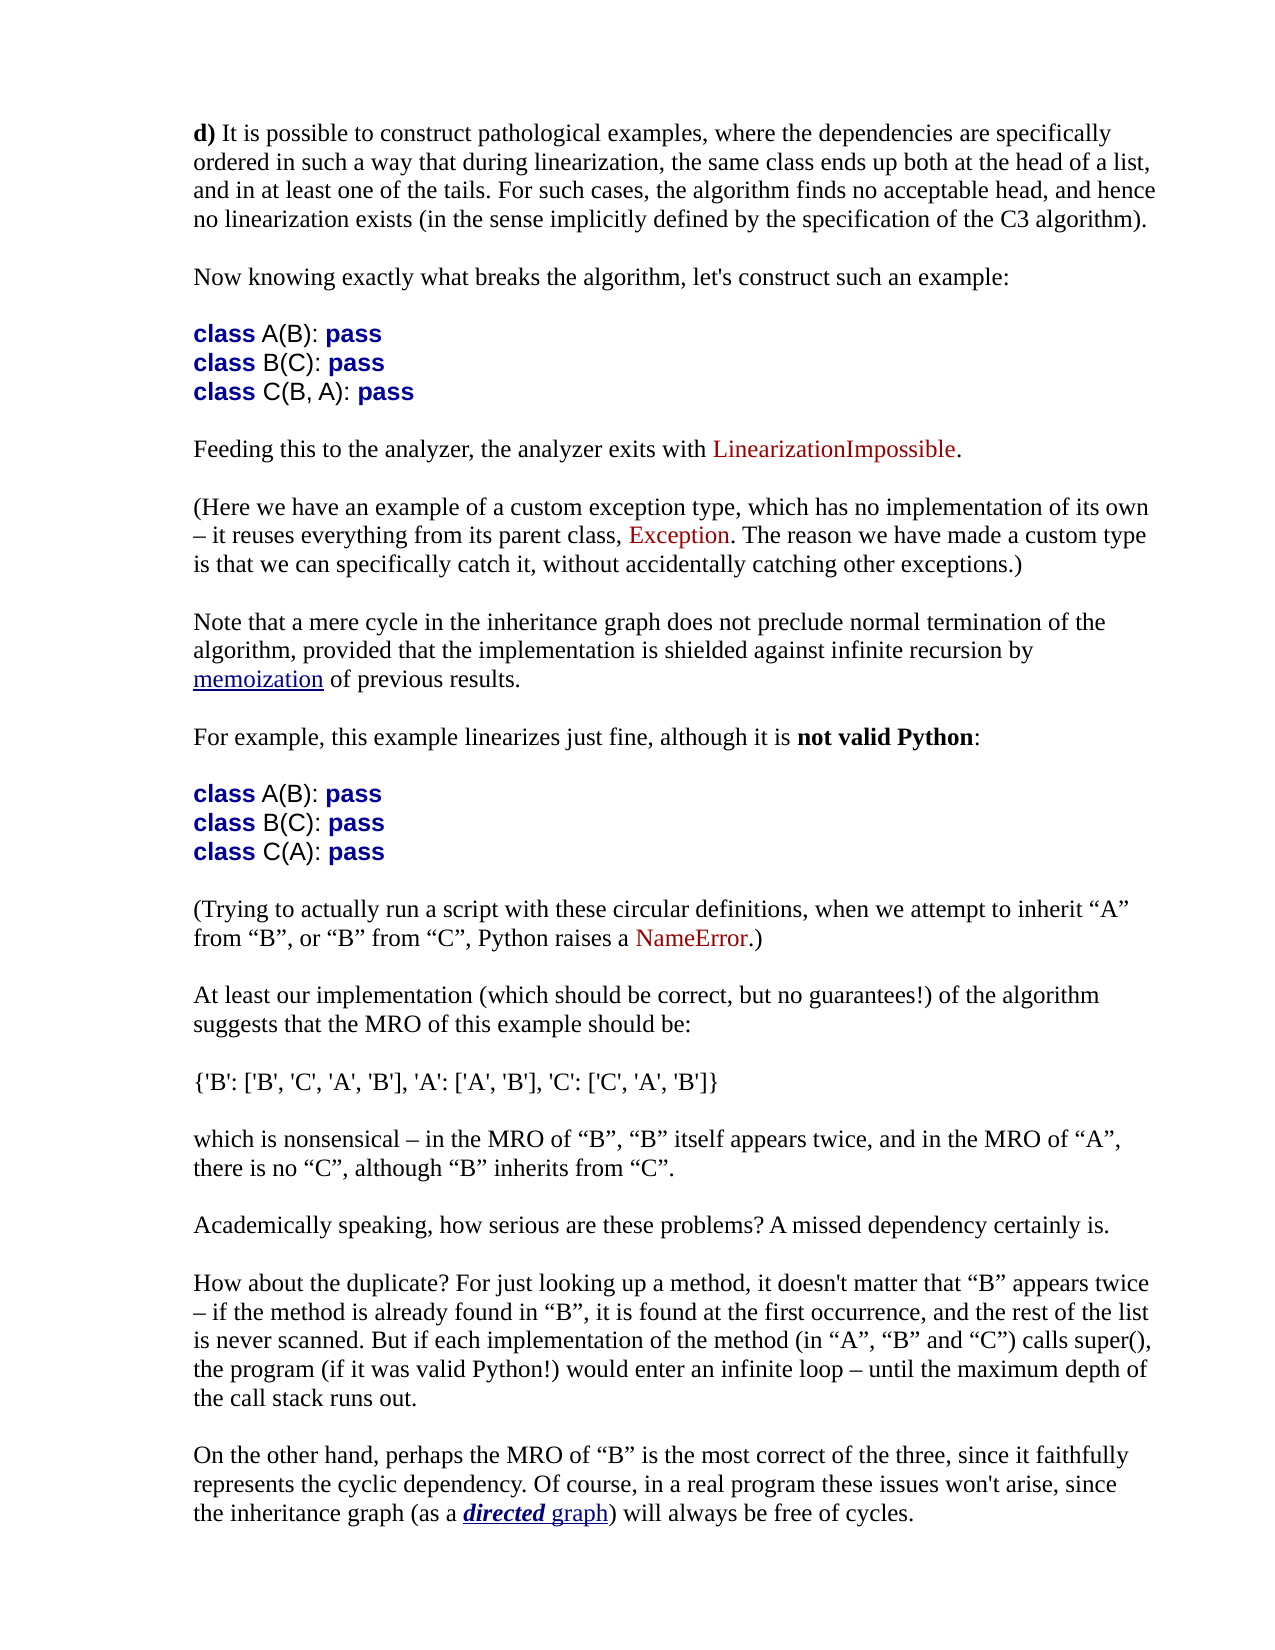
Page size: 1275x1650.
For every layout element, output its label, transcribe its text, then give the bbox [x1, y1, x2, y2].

list class B(C): pass class C(A): pass (Trying to actually run a script with these circular definitions, when we attempt to inherit “A” from “B”, or “B” from “C”, Python raises a NameError.) [156, 808, 1157, 952]
list class B(C): pass class C(B, A): pass Feeding this to the analyzer, the analyzer exits with LinearizationImpossible. (Here we have an example of a custom exception type, which has no implementation of its own – it reuses everything from its parent class, Exception. The reason we have made a custom type is that we can specifically catch it, without accidentally catching other exceptions.) Note that a mere cycle in the inheritance graph does not preclude normal termination of the algorithm, provided that the implementation is shielded against infinite recursion by memoization of previous results. For example, this example linearizes just fine, although it is not valid Python: class A(B): pass [156, 348, 1157, 808]
list At least our implementation (which should be correct, but no guarantees!) of the algorithm suggests that the MRO of this example should be: {'B': ['B', 'C', 'A', 'B'], 'A': ['A', 'B'], 'C': ['C', 'A', 'B']} which is nonsensical – in the MRO of “B”, “B” itself appears twice, and in the MRO of “A”, there is no “C”, although “B” inherits from “C”. Academically speaking, how serious are these problems? A missed dependency certainly is. How about the duplicate? For just looking up a method, it doesn't matter that “B” appears twice – if the method is already found in “B”, it is found at the first occurrence, and the rest of the list is never scanned. But if each implementation of the method (in “A”, “B” and “C”) calls super(), the program (if it was valid Python!) would enter an infinite loop – until the maximum depth of the call stack runs out. On the other hand, perhaps the MRO of “B” is the most correct of the three, since it faithfully represents the cyclic dependency. Of course, in a real program these issues won't arise, since the inheritance graph (as a directed graph) will always be free of cycles. [156, 952, 1157, 1527]
list d) It is possible to construct pathological examples, where the dependencies are specifically ordered in such a way that during linearization, the same class ends up both at the head of a list, and in at least one of the tails. For such cases, the algorithm finds no acceptable head, and hence no linearization exists (in the sense implicitly defined by the specification of the C3 algorithm). Now knowing exactly what breaks the algorithm, let's construct such an example: class A(B): pass [156, 118, 1157, 348]
